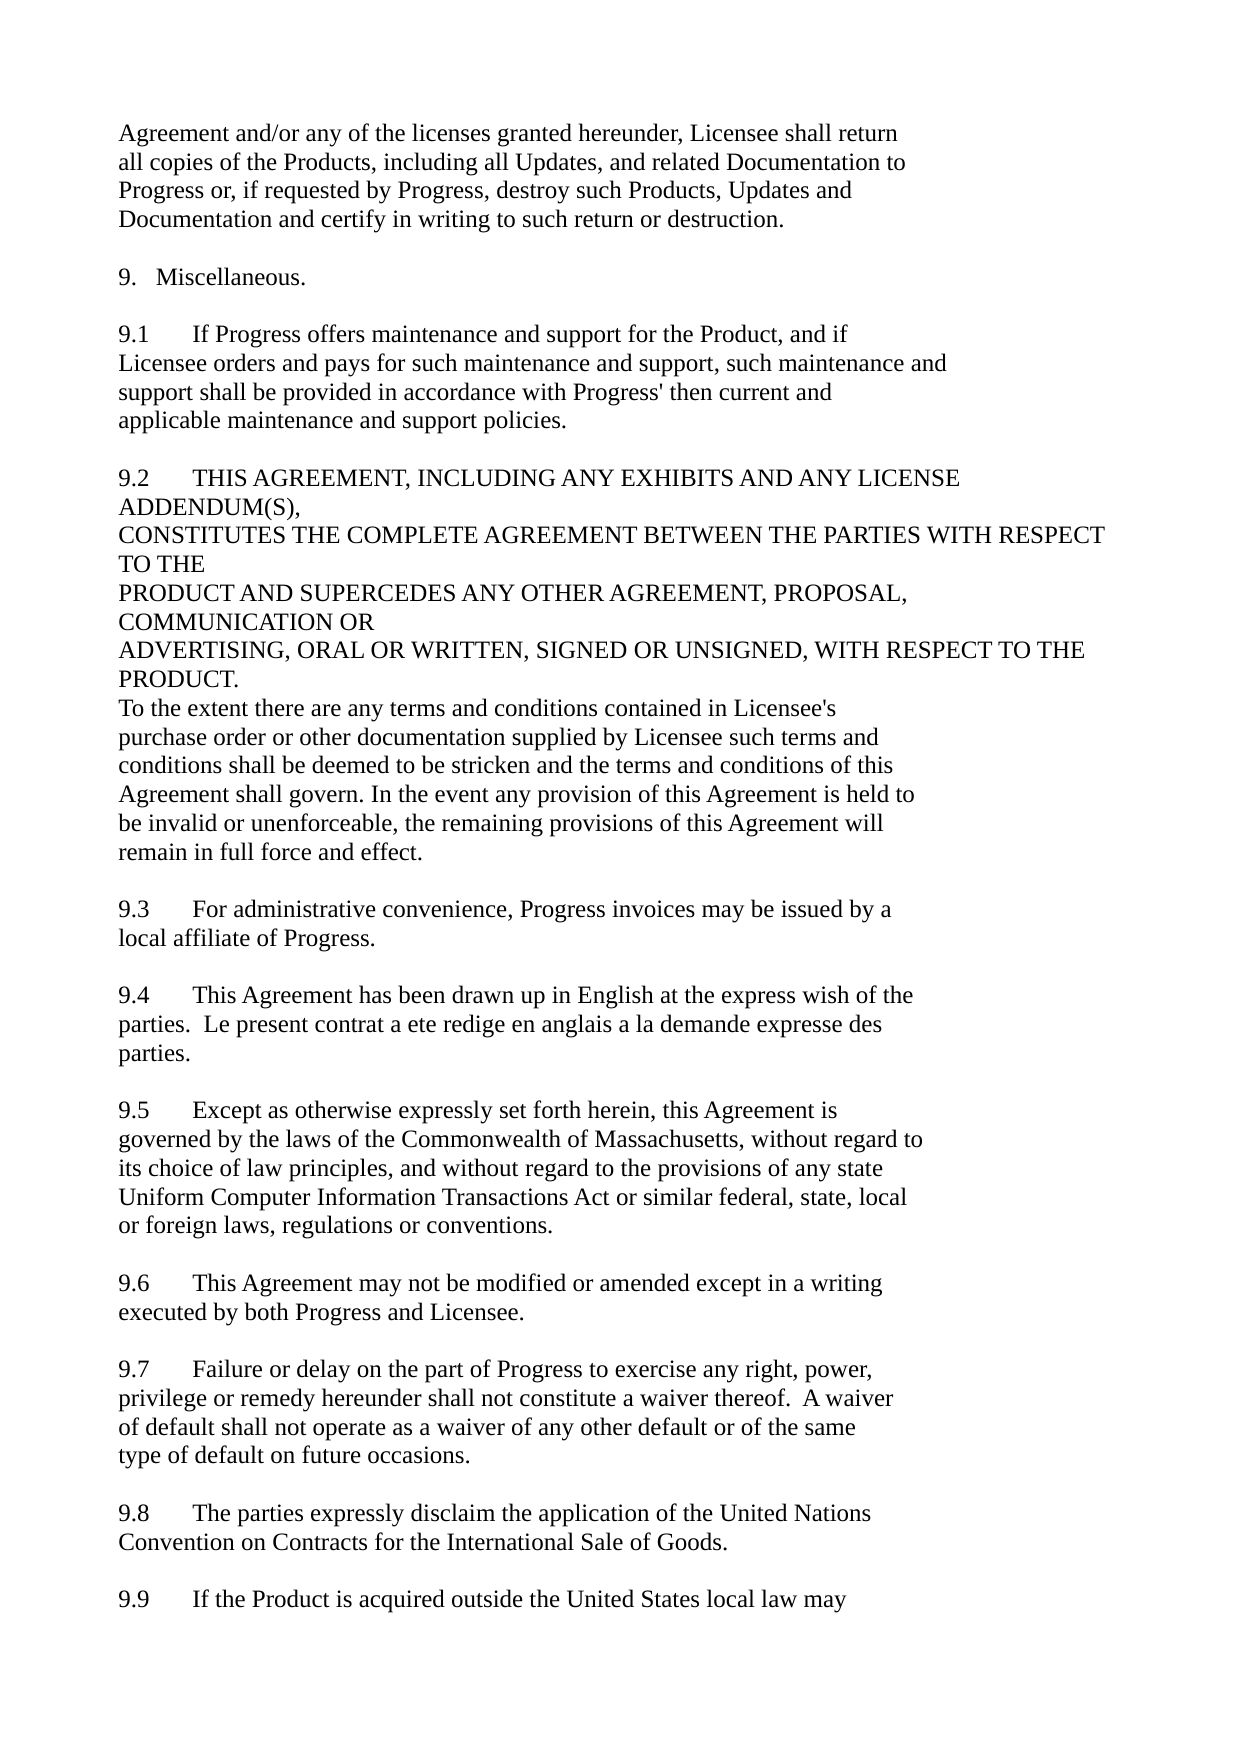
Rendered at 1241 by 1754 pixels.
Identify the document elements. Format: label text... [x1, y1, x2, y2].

text governed by the laws of the Commonwealth of Massachusetts, without regard to [118, 1124, 1122, 1153]
text type of default on future occasions. [118, 1441, 1122, 1469]
text 9.1 If Progress offers maintenance and support for the Product, and if [118, 319, 1122, 348]
text support shall be provided in accordance with Progress' then current and [118, 377, 1122, 406]
text purchase order or other documentation supplied by Licensee such terms and [118, 722, 1122, 751]
text Progress or, if requested by Progress, destroy such Products, Updates and [118, 176, 1122, 204]
text Documentation and certify in writing to such return or destruction. [118, 204, 1122, 233]
text its choice of law principles, and without regard to the provisions of any state [118, 1153, 1122, 1182]
text be invalid or unenforceable, the remaining provisions of this Agreement will [118, 808, 1122, 837]
text parties. [118, 1038, 1122, 1067]
text remain in full force and effect. [118, 837, 1122, 866]
text all copies of the Products, including all Updates, and related Documentation to [118, 147, 1122, 176]
text CONSTITUTES THE COMPLETE AGREEMENT BETWEEN THE PARTIES WITH RESPECT TO THE [118, 521, 1122, 578]
text Licensee orders and pays for such maintenance and support, such maintenance and [118, 348, 1122, 377]
text 9.7 Failure or delay on the part of Progress to exercise any right, power, [118, 1354, 1122, 1383]
text executed by both Progress and Licensee. [118, 1297, 1122, 1326]
text PRODUCT AND SUPERCEDES ANY OTHER AGREEMENT, PROPOSAL, COMMUNICATION OR [118, 578, 1122, 636]
text 9.8 The parties expressly disclaim the application of the United Nations [118, 1498, 1122, 1527]
text applicable maintenance and support policies. [118, 406, 1122, 434]
text Uniform Computer Information Transactions Act or similar federal, state, local [118, 1182, 1122, 1211]
text conditions shall be deemed to be stricken and the terms and conditions of this [118, 751, 1122, 779]
text ADVERTISING, ORAL OR WRITTEN, SIGNED OR UNSIGNED, WITH RESPECT TO THE PRODUCT. [118, 636, 1122, 693]
text of default shall not operate as a waiver of any other default or of the same [118, 1412, 1122, 1441]
text parties. Le present contrat a ete redige en anglais a la demande expresse des [118, 1009, 1122, 1038]
text or foreign laws, regulations or conventions. [118, 1211, 1122, 1239]
text Agreement and/or any of the licenses granted hereunder, Licensee shall return [118, 118, 1122, 147]
text privilege or remedy hereunder shall not constitute a waiver thereof. A waiver [118, 1383, 1122, 1412]
text 9.5 Except as otherwise expressly set forth herein, this Agreement is [118, 1096, 1122, 1124]
text 9.9 If the Product is acquired outside the United States local law may [118, 1584, 1122, 1613]
text local affiliate of Progress. [118, 923, 1122, 952]
text 9. Miscellaneous. [118, 262, 1122, 291]
text 9.2 THIS AGREEMENT, INCLUDING ANY EXHIBITS AND ANY LICENSE ADDENDUM(S), [118, 463, 1122, 521]
text To the extent there are any terms and conditions contained in Licensee's [118, 693, 1122, 722]
text 9.3 For administrative convenience, Progress invoices may be issued by a [118, 894, 1122, 923]
text 9.6 This Agreement may not be modified or amended except in a writing [118, 1268, 1122, 1297]
text 9.4 This Agreement has been drawn up in English at the express wish of the [118, 981, 1122, 1009]
text Agreement shall govern. In the event any provision of this Agreement is held to [118, 779, 1122, 808]
text Convention on Contracts for the International Sale of Goods. [118, 1527, 1122, 1556]
